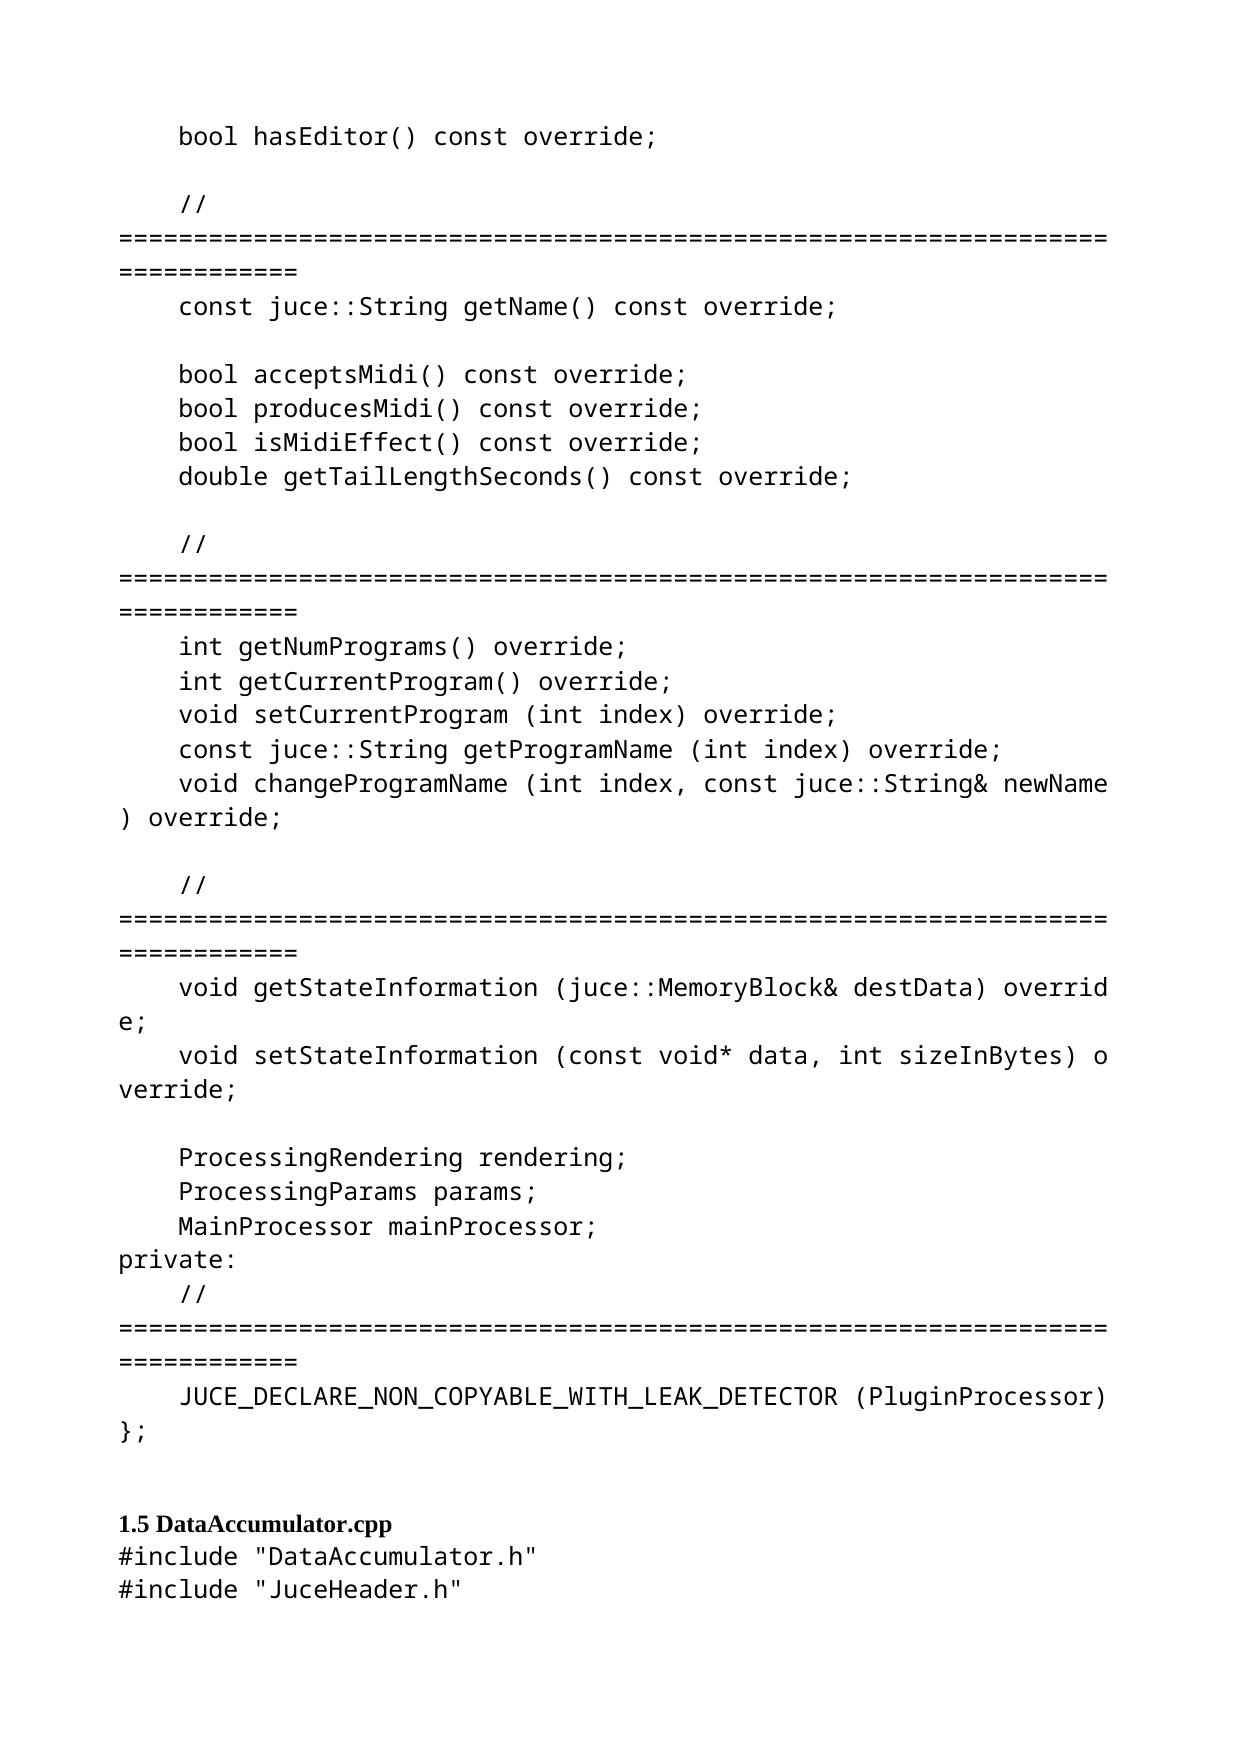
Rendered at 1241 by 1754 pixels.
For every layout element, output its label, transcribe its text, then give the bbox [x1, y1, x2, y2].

text bool hasEditor() const override; [118, 118, 1122, 152]
text //============================================================================== [118, 186, 1122, 288]
text JUCE_DECLARE_NON_COPYABLE_WITH_LEAK_DETECTOR (PluginProcessor) [118, 1378, 1122, 1412]
text MainProcessor mainProcessor; [118, 1208, 1122, 1242]
text ProcessingParams params; [118, 1174, 1122, 1208]
text bool producesMidi() const override; [118, 391, 1122, 425]
text //============================================================================== [118, 1276, 1122, 1378]
text int getNumPrograms() override; [118, 629, 1122, 663]
text bool isMidiEffect() const override; [118, 425, 1122, 459]
text int getCurrentProgram() override; [118, 663, 1122, 697]
text const juce::String getProgramName (int index) override; [118, 731, 1122, 765]
text private: [118, 1242, 1122, 1276]
text ProcessingRendering rendering; [118, 1140, 1122, 1174]
text bool acceptsMidi() const override; [118, 357, 1122, 391]
text 1.5 DataAccumulator.cpp [118, 1509, 1122, 1538]
text }; [118, 1412, 1122, 1447]
text //============================================================================== [118, 867, 1122, 970]
text #include "JuceHeader.h" [118, 1572, 1122, 1606]
text void setStateInformation (const void* data, int sizeInBytes) override; [118, 1038, 1122, 1106]
text #include "DataAccumulator.h" [118, 1538, 1122, 1572]
text void changeProgramName (int index, const juce::String& newName) override; [118, 765, 1122, 833]
text const juce::String getName() const override; [118, 288, 1122, 322]
text void getStateInformation (juce::MemoryBlock& destData) override; [118, 970, 1122, 1038]
text void setCurrentProgram (int index) override; [118, 697, 1122, 731]
text //============================================================================== [118, 527, 1122, 629]
text double getTailLengthSeconds() const override; [118, 459, 1122, 493]
